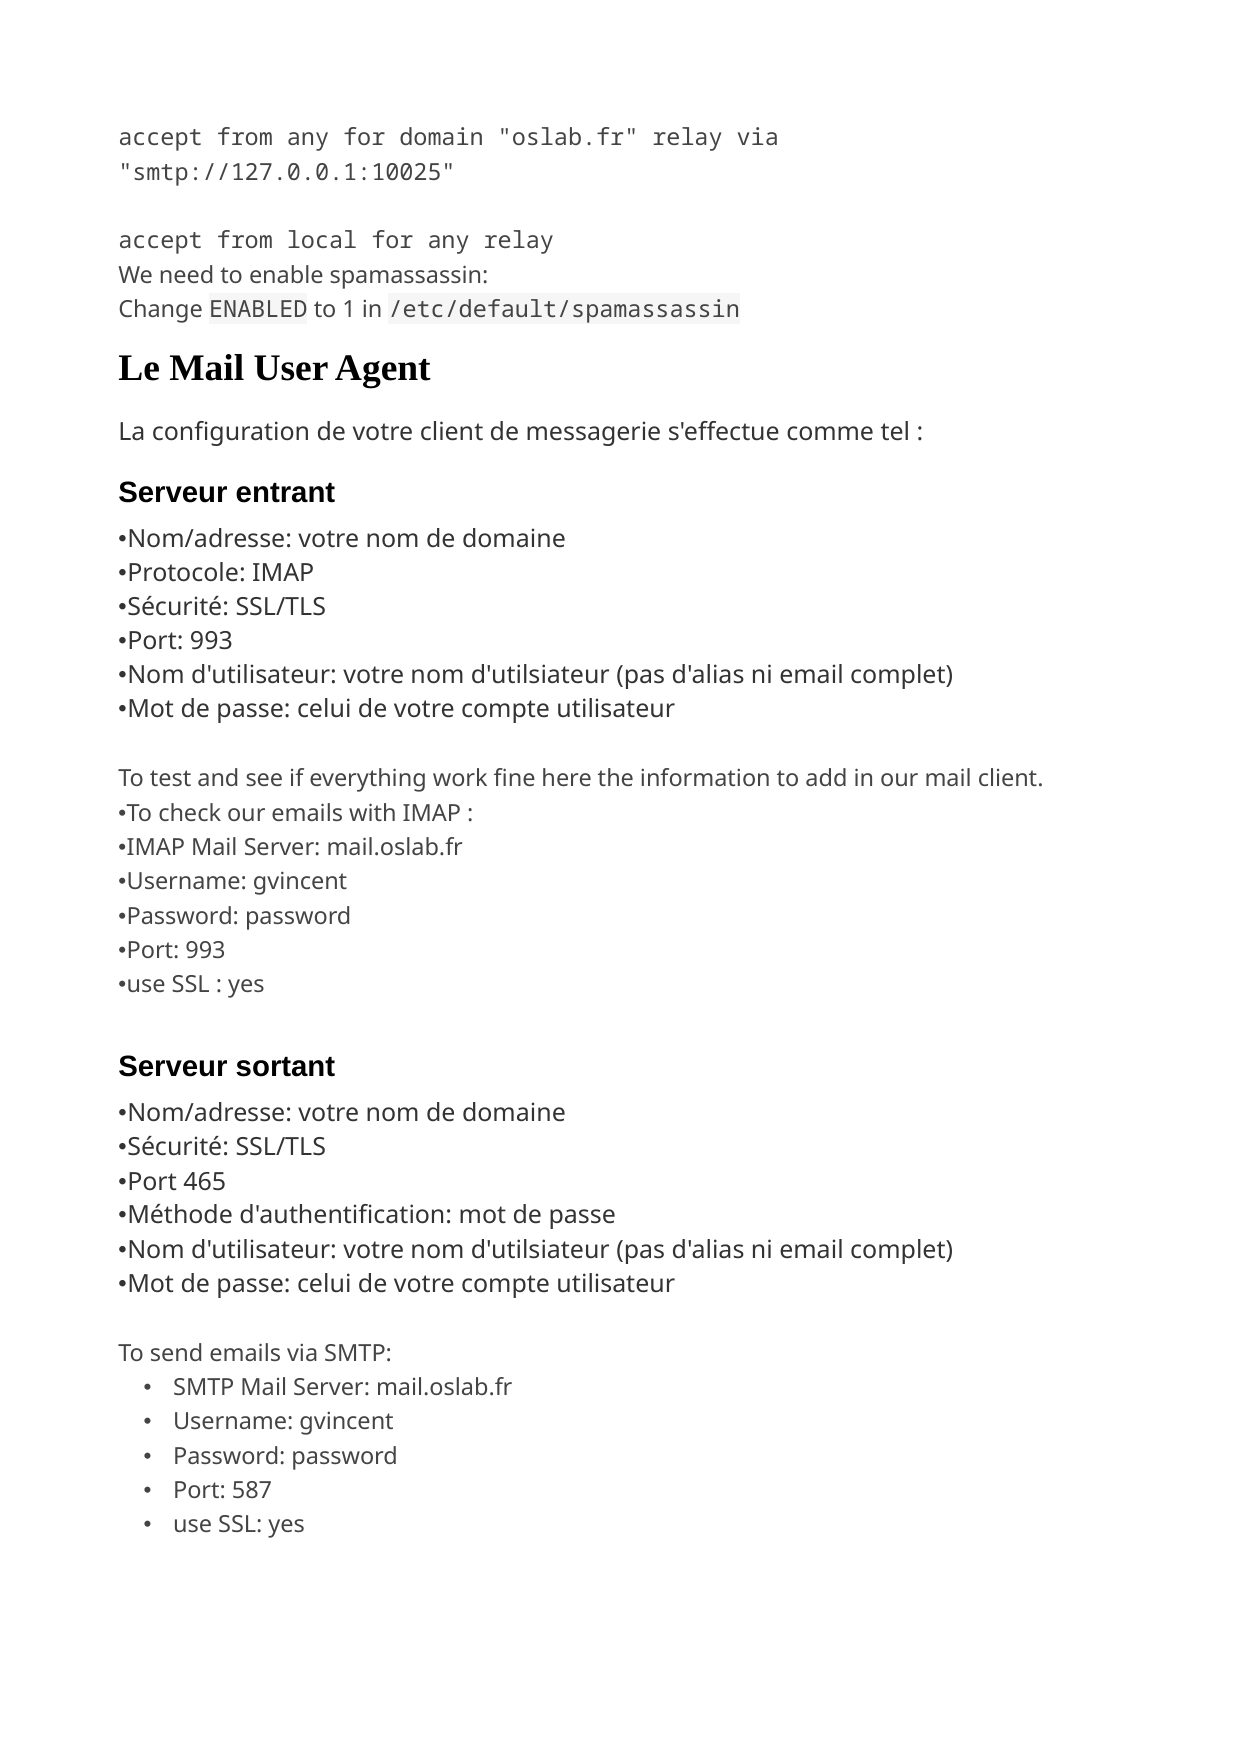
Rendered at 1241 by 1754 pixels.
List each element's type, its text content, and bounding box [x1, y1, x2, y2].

text accept from any for domain "oslab.fr" relay via "smtp://127.0.0.1:10025" [118, 118, 1122, 187]
list Password: password [118, 897, 1122, 931]
text To send emails via SMTP: [118, 1333, 1122, 1368]
list Nom d'utilisateur: votre nom d'utilsiateur (pas d'alias ni email complet) [118, 657, 1122, 691]
list Port: 993 [118, 623, 1122, 657]
list use SSL: yes [143, 1505, 1122, 1540]
list Username: gvincent [143, 1402, 1122, 1437]
list Port 465 [118, 1163, 1122, 1197]
text accept from local for any relay [118, 221, 1122, 256]
list Mot de passe: celui de votre compte utilisateur [118, 691, 1122, 725]
list Sécurité: SSL/TLS [118, 1129, 1122, 1163]
list To test and see if everything work fine here the information to add in our mail client. [118, 759, 1122, 793]
list Nom d'utilisateur: votre nom d'utilsiateur (pas d'alias ni email complet) [118, 1231, 1122, 1265]
list Mot de passe: celui de votre compte utilisateur [118, 1265, 1122, 1299]
subtitle Serveur entrant [118, 474, 1122, 508]
list Sécurité: SSL/TLS [118, 589, 1122, 623]
list Méthode d'authentification: mot de passe [118, 1197, 1122, 1231]
list To check our emails with IMAP : [118, 793, 1122, 828]
text We need to enable spamassassin: [118, 256, 1122, 290]
text Change ENABLED to 1 in /etc/default/spamassassin [118, 290, 1122, 324]
list Port: 587 [143, 1471, 1122, 1505]
subtitle Le Mail User Agent [118, 345, 1122, 388]
list Password: password [143, 1437, 1122, 1471]
list Port: 993 [118, 931, 1122, 965]
list IMAP Mail Server: mail.oslab.fr [118, 828, 1122, 862]
list use SSL : yes [118, 965, 1122, 1000]
subtitle Serveur sortant [118, 1049, 1122, 1082]
list SMTP Mail Server: mail.oslab.fr [143, 1368, 1122, 1402]
list Nom/adresse: votre nom de domaine [118, 1095, 1122, 1129]
list Username: gvincent [118, 862, 1122, 897]
text La configuration de votre client de messagerie s'effectue comme tel : [118, 413, 1122, 447]
list Nom/adresse: votre nom de domaine [118, 521, 1122, 555]
list Protocole: IMAP [118, 555, 1122, 589]
